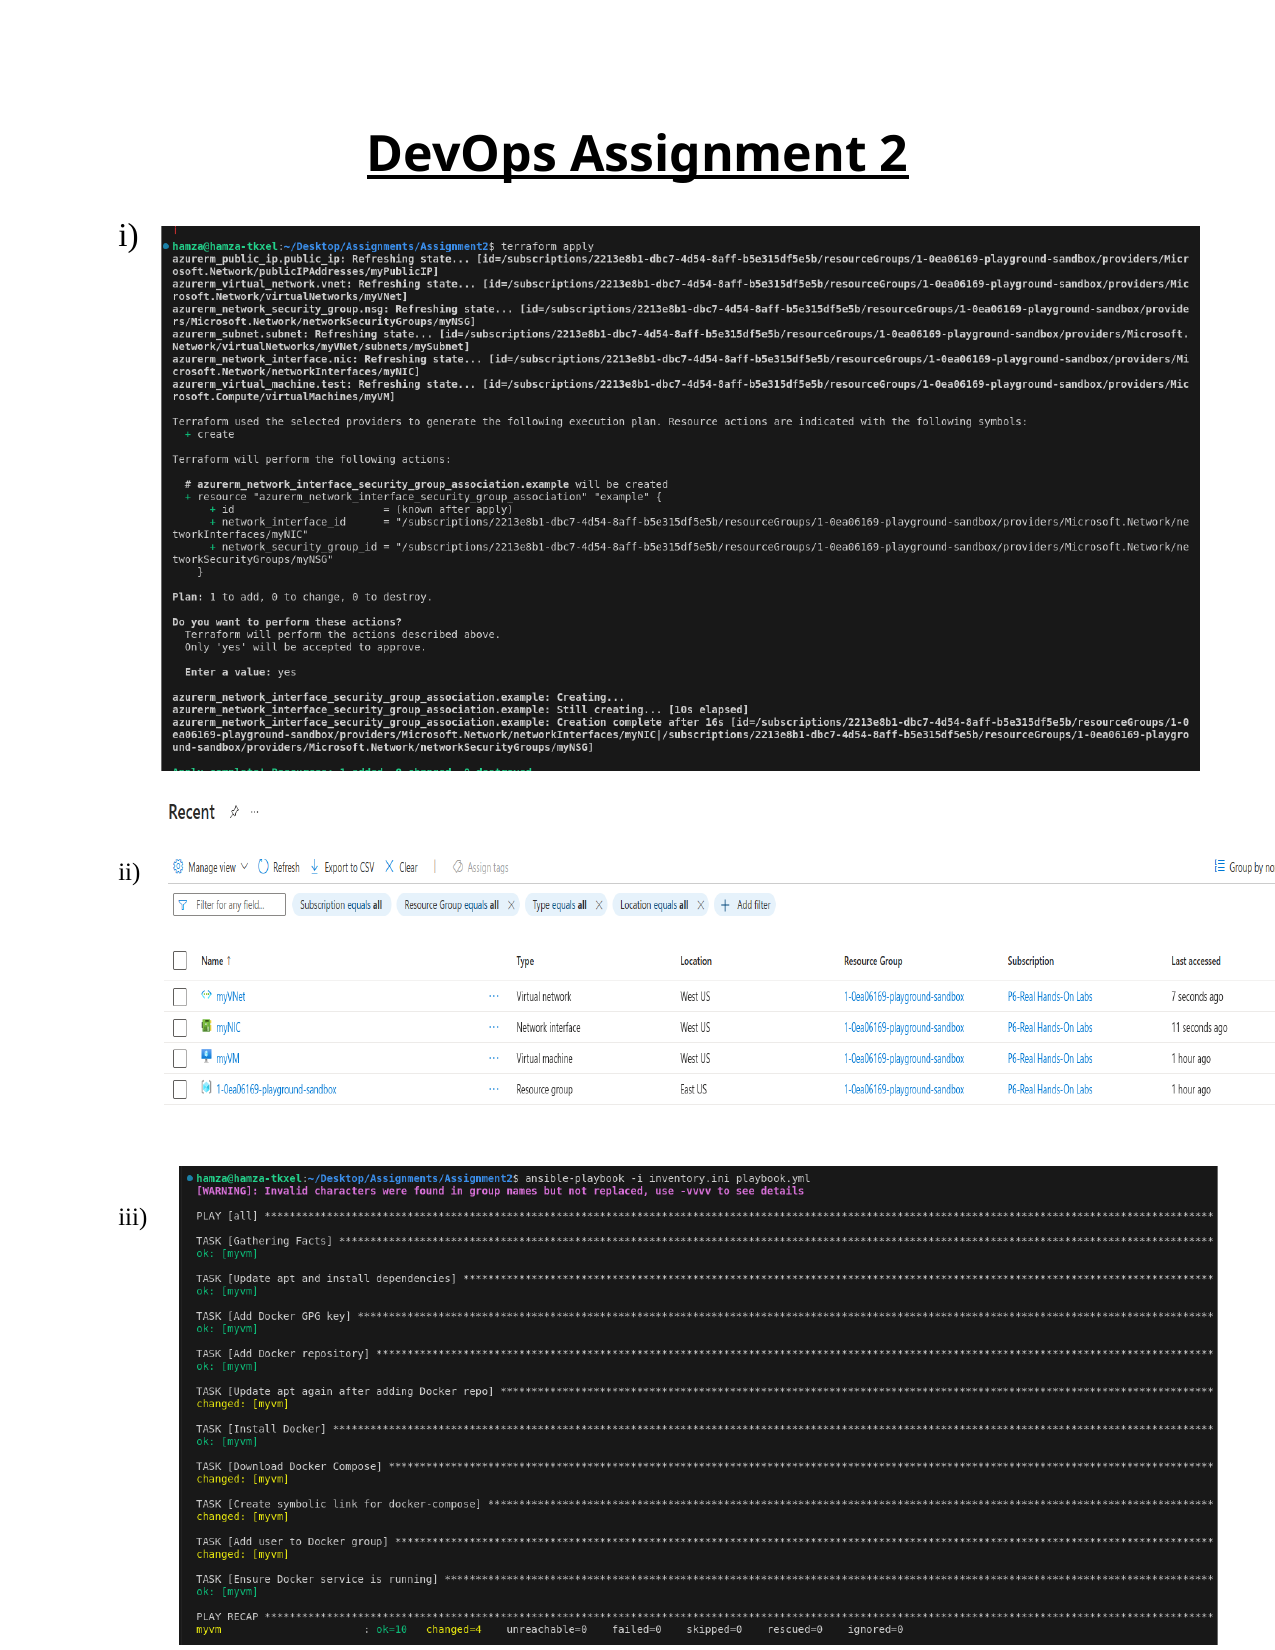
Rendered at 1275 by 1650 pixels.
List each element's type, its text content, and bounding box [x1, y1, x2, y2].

picture [156, 786, 1275, 1645]
text iii) [118, 1202, 179, 1231]
text ii) [118, 857, 156, 886]
text i) [118, 215, 1157, 253]
picture [161, 226, 1200, 771]
text DevOps Assignment 2 [118, 118, 1157, 186]
